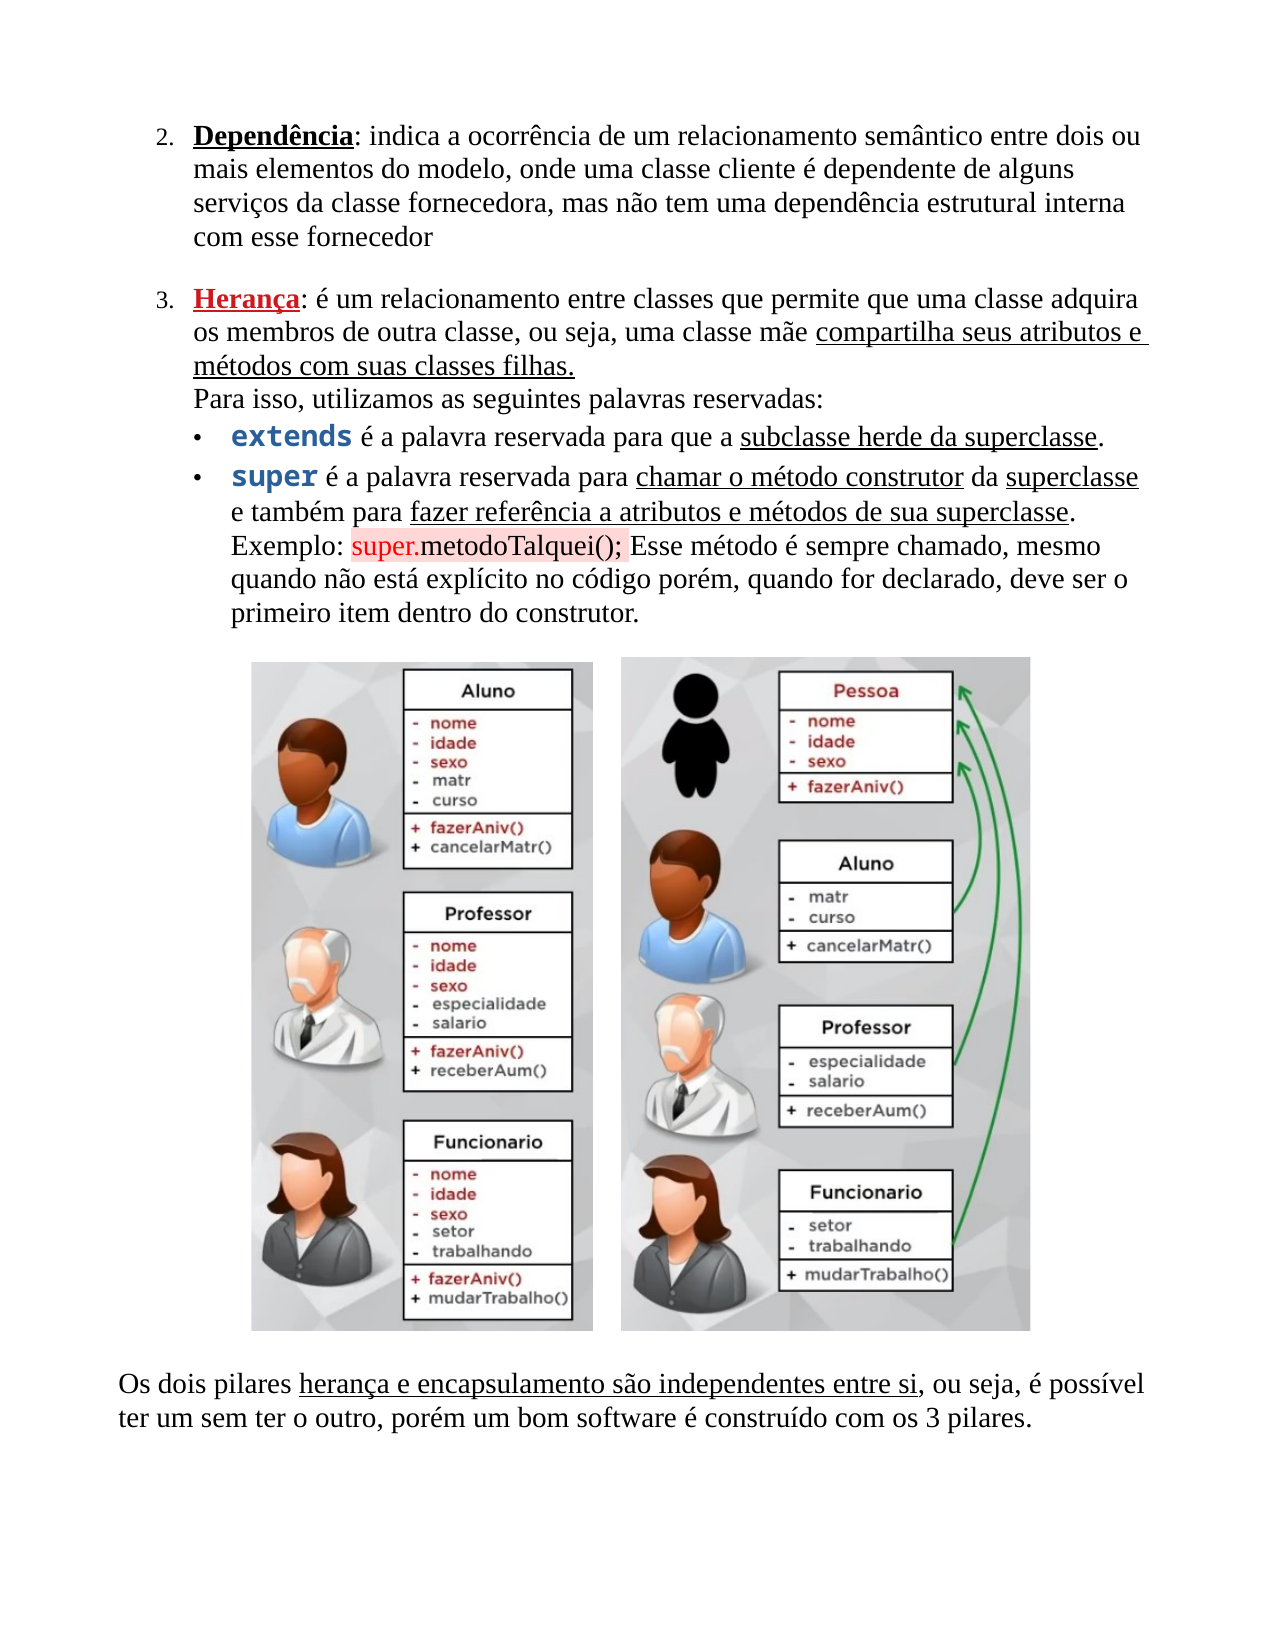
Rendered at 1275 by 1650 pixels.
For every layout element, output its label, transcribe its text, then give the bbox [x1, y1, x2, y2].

picture [251, 662, 593, 1331]
list Herança: é um relacionamento entre classes que permite que uma classe adquira os membros de outra classe, ou seja, uma classe mãe compartilha seus atributos e métodos com suas classes filhas. Para isso, utilizamos as seguintes palavras reservadas: [156, 281, 1157, 415]
picture [621, 657, 1031, 1331]
text Os dois pilares herança e encapsulamento são independentes entre si, ou seja, é possível ter um sem ter o outro, porém um bom software é construído com os 3 pilares. [118, 1367, 1157, 1467]
list super é a palavra reservada para chamar o método construtor da superclasse e também para fazer referência a atributos e métodos de sua superclasse. Exemplo: super.metodoTalquei(); Esse método é sempre chamado, mesmo quando não está explícito no código porém, quando for declarado, deve ser o primeiro item dentro do construtor. [193, 455, 1157, 629]
list extends é a palavra reservada para que a subclasse herde da superclasse. [193, 415, 1157, 455]
list Dependência: indica a ocorrência de um relacionamento semântico entre dois ou mais elementos do modelo, onde uma classe cliente é dependente de alguns serviços da classe fornecedora, mas não tem uma dependência estrutural interna com esse fornecedor [156, 118, 1157, 281]
